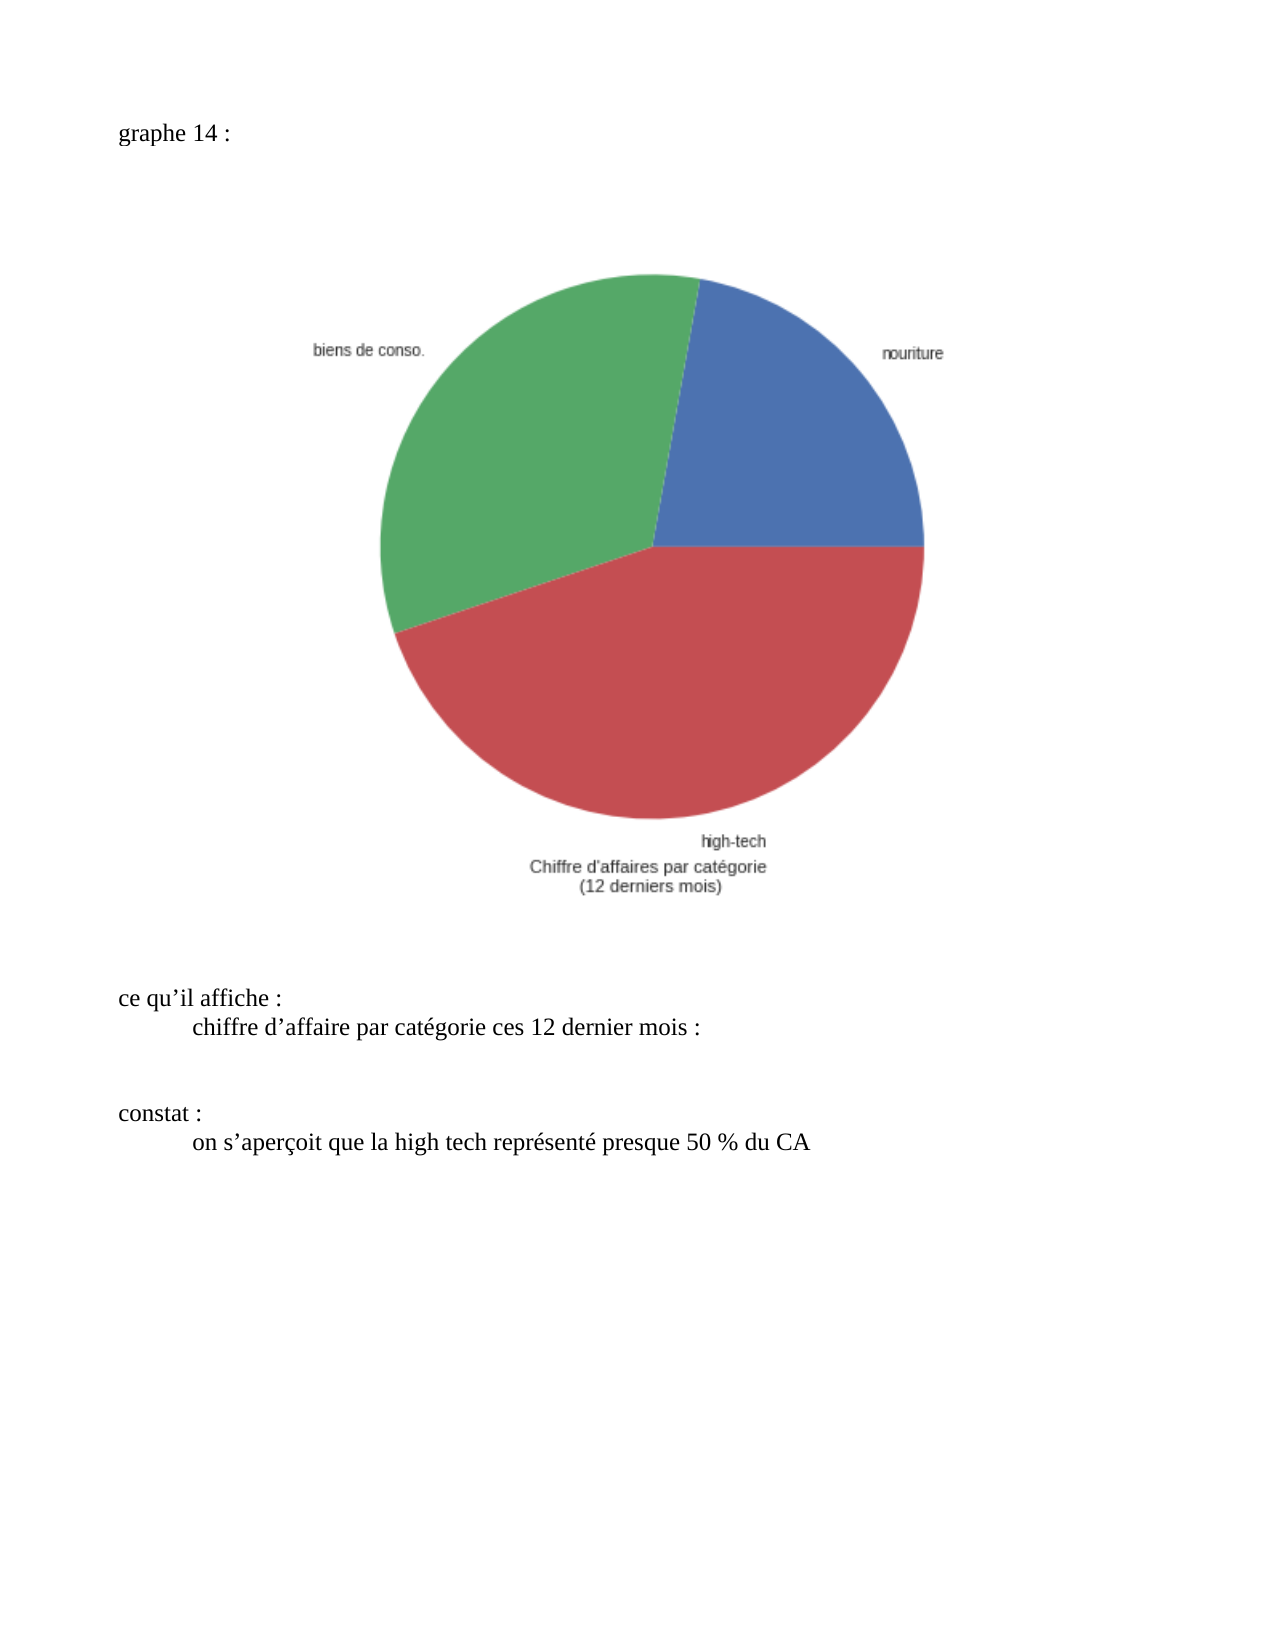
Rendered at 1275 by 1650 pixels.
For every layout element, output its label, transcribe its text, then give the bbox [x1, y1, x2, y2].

picture [118, 146, 1157, 955]
text ce qu’il affiche : [118, 983, 1157, 1012]
text on s’aperçoit que la high tech représenté presque 50 % du CA [118, 1127, 1157, 1156]
text graphe 14 : [118, 118, 1157, 146]
text constat : [118, 1098, 1157, 1127]
text chiffre d’affaire par catégorie ces 12 dernier mois : [118, 1012, 1157, 1041]
